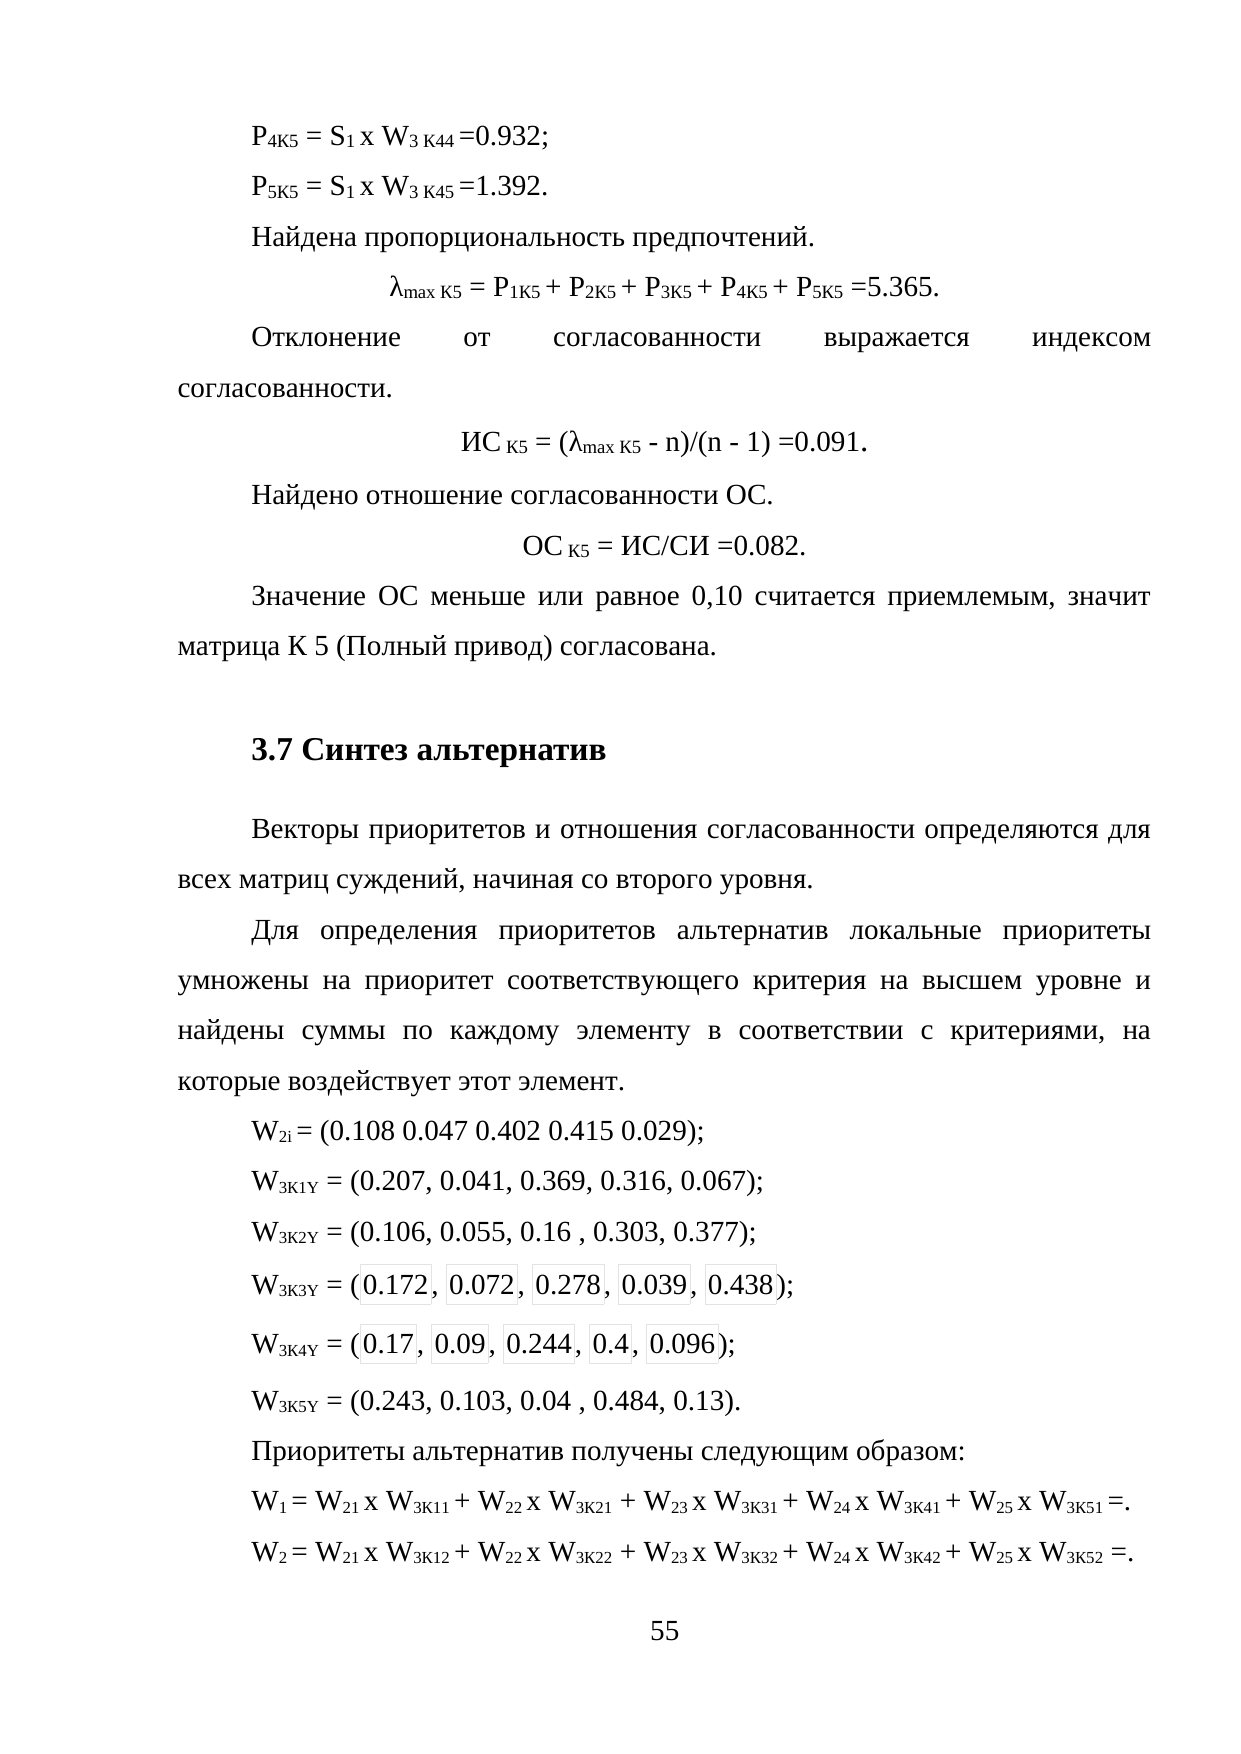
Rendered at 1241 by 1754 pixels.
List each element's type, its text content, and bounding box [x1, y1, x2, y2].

text Р4К5 = S1 х W3 К44 =0.932; [177, 118, 1152, 152]
text Найдена пропорциональность предпочтений. [177, 219, 1152, 252]
text ОС К5 = ИС/СИ =0.082. [177, 528, 1152, 561]
text W3К4Y = (0.17, 0.09, 0.244, 0.4, 0.096); [361, 1325, 416, 1363]
text Приоритеты альтернатив получены следующим образом: [177, 1433, 1152, 1467]
text Значение ОС меньше или равное 0,10 считается приемлемым, значит матрица К 5 (Полный привод) согласована. [177, 578, 1152, 662]
text Отклонение от согласованности выражается индексом согласованности. [177, 319, 1152, 403]
text Найдено отношение согласованности ОС. [177, 477, 1152, 511]
text W3К3Y = (0.172, 0.072, 0.278, 0.039, 0.438); [361, 1265, 431, 1304]
text W3К4Y = (0.17, 0.09, 0.244, 0.4, 0.096); [489, 1323, 574, 1363]
text W3К3Y = (0.172, 0.072, 0.278, 0.039, 0.438); [177, 1264, 360, 1304]
text W3К4Y = (0.17, 0.09, 0.244, 0.4, 0.096); [504, 1325, 574, 1363]
text W3К1Y = (0.207, 0.041, 0.369, 0.316, 0.067); [177, 1163, 1152, 1197]
text W3К3Y = (0.172, 0.072, 0.278, 0.039, 0.438); [706, 1265, 776, 1304]
text W3К4Y = (0.17, 0.09, 0.244, 0.4, 0.096); [719, 1323, 1152, 1363]
text W3К4Y = (0.17, 0.09, 0.244, 0.4, 0.096); [432, 1325, 488, 1363]
text W3К4Y = (0.17, 0.09, 0.244, 0.4, 0.096); [417, 1323, 488, 1363]
text Векторы приоритетов и отношения согласованности определяются для всех матриц суждений, начиная со второго уровня. [177, 811, 1152, 895]
text W3К4Y = (0.17, 0.09, 0.244, 0.4, 0.096); [177, 1323, 416, 1363]
text W3К4Y = (0.17, 0.09, 0.244, 0.4, 0.096); [590, 1325, 631, 1363]
text ИС К5 = (λmax К5 - n)/(n - 1) =0.091. [177, 420, 1152, 458]
text W3К4Y = (0.17, 0.09, 0.244, 0.4, 0.096); [575, 1323, 631, 1363]
text W3К4Y = (0.17, 0.09, 0.244, 0.4, 0.096); [632, 1323, 718, 1363]
text W3К3Y = (0.172, 0.072, 0.278, 0.039, 0.438); [619, 1265, 690, 1304]
text W2 = W21 х W3К12 + W22 х W3К22 + W23 х W3К32 + W24 х W3К42 + W25 х W3К52 =. [177, 1534, 1152, 1567]
text λmax К5 = Р1К5 + Р2К5 + Р3К5 + Р4К5 + Р5К5 =5.365. [177, 269, 1152, 303]
text W3К3Y = (0.172, 0.072, 0.278, 0.039, 0.438); [447, 1265, 517, 1304]
text Р5К5 = S1 х W3 К45 =1.392. [177, 168, 1152, 202]
subtitle 3.7 Синтез альтернатив [177, 729, 1152, 767]
text W3К3Y = (0.172, 0.072, 0.278, 0.039, 0.438); [777, 1264, 1152, 1304]
text W3К4Y = (0.17, 0.09, 0.244, 0.4, 0.096); [647, 1325, 718, 1363]
text Для определения приоритетов альтернатив локальные приоритеты умножены на приоритет соответствующего критерия на высшем уровне и найдены суммы по каждому элементу в соответствии с критериями, на которые воздействует этот элемент. [177, 912, 1152, 1096]
text W1 = W21 х W3К11 + W22 х W3К21 + W23 х W3К31 + W24 х W3К41 + W25 х W3К51 =. [177, 1483, 1152, 1517]
text W3К5Y = (0.243, 0.103, 0.04 , 0.484, 0.13). [177, 1383, 1152, 1416]
text W2i = (0.108 0.047 0.402 0.415 0.029); [177, 1113, 1152, 1147]
text W3К2Y = (0.106, 0.055, 0.16 , 0.303, 0.377); [177, 1214, 1152, 1247]
text W3К3Y = (0.172, 0.072, 0.278, 0.039, 0.438); [533, 1265, 604, 1304]
